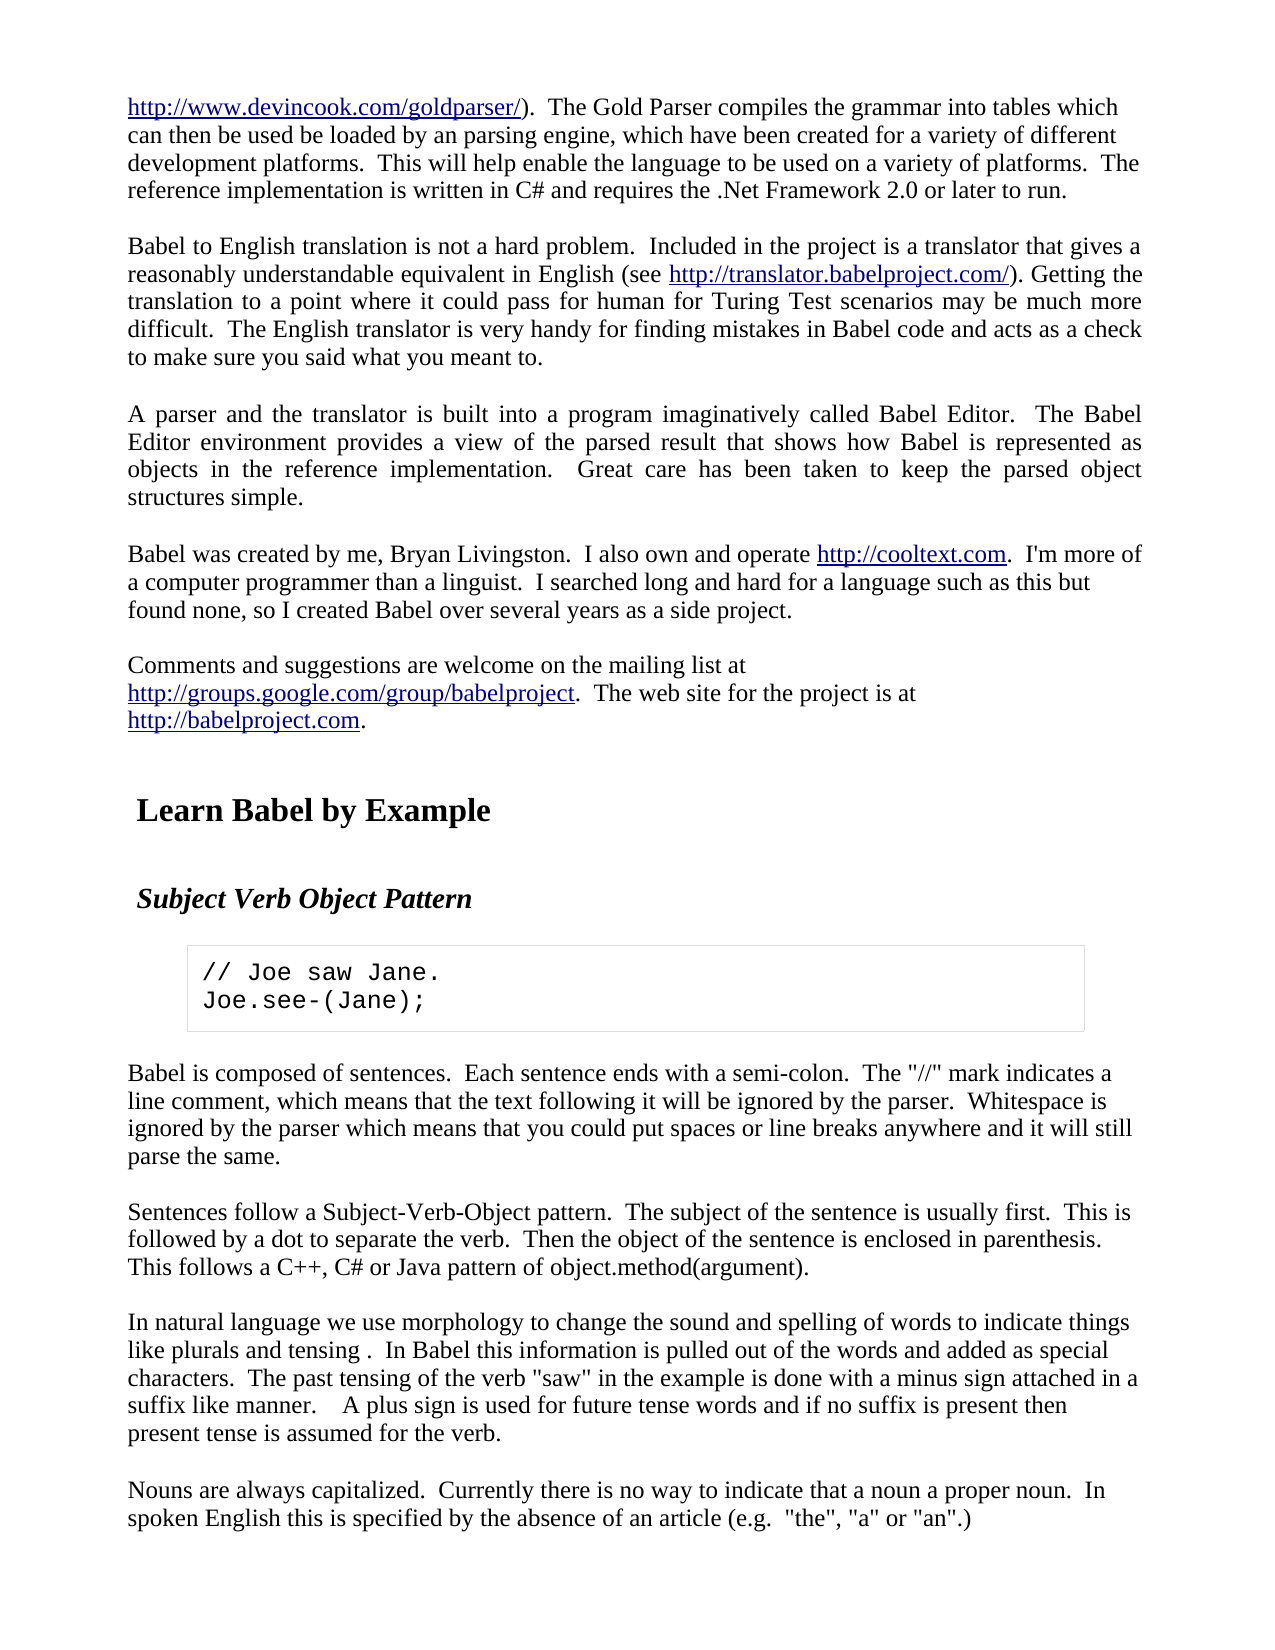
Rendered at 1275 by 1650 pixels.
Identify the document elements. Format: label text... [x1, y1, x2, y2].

text In natural language we use morphology to change the sound and spelling of words to indicate things like plurals and tensing . In Babel this information is pulled out of the words and added as special characters. The past tensing of the verb "saw" in the example is done with a minus sign attached in a suffix like manner. A plus sign is used for future tense words and if no suffix is present then present tense is assumed for the verb. [127, 1308, 1143, 1447]
text Comments and suggestions are welcome on the mailing list at http://groups.google.com/group/babelproject. The web site for the project is at http://babelproject.com. [127, 651, 1143, 734]
text Joe.see-(Jane); [188, 973, 1084, 1031]
text Sentences follow a Subject-Verb-Object pattern. The subject of the sentence is usually first. This is followed by a dot to separate the verb. Then the object of the sentence is enclosed in parenthesis. This follows a C++, C# or Java pattern of object.method(argument). [127, 1198, 1143, 1281]
text http://www.devincook.com/goldparser/). The Gold Parser compiles the grammar into tables which can then be used be loaded by an parsing engine, which have been created for a variety of different development platforms. This will help enable the language to be used on a variety of platforms. The reference implementation is written in C# and requires the .Net Framework 2.0 or later to run. [127, 93, 1143, 204]
text Nouns are always capitalized. Currently there is no way to indicate that a noun a proper noun. In spoken English this is specified by the absence of an article (e.g. "the", "a" or "an".) [127, 1477, 1143, 1532]
text Babel to English translation is not a hard problem. Included in the project is a translator that gives a reasonably understandable equivalent in English (see http://translator.babelproject.com/). Getting the translation to a point where it could pass for human for Turing Test scenarios may be much more difficult. The English translator is very handy for finding mistakes in Babel code and acts as a check to make sure you said what you meant to. [127, 232, 1143, 371]
text Babel is composed of sentences. Each sentence ends with a semi-colon. The "//" mark indicates a line comment, which means that the text following it will be ignored by the parser. Whitespace is ignored by the parser which means that you could put spaces or line breaks anywhere and it will still parse the same. [127, 1059, 1143, 1170]
subtitle Subject Verb Object Pattern [136, 883, 1134, 915]
text A parser and the translator is built into a program imaginatively called Babel Editor. The Babel Editor environment provides a view of the parsed result that shows how Babel is represented as objects in the reference implementation. Great care has been taken to keep the parsed object structures simple. [127, 400, 1143, 511]
text Babel was created by me, Bryan Livingston. I also own and operate http://cooltext.com. I'm more of a computer programmer than a linguist. I searched long and hard for a language such as this but found none, so I created Babel over several years as a side project. [127, 540, 1143, 623]
subtitle Learn Babel by Example [136, 791, 1134, 828]
text // Joe saw Jane. [188, 946, 1084, 973]
